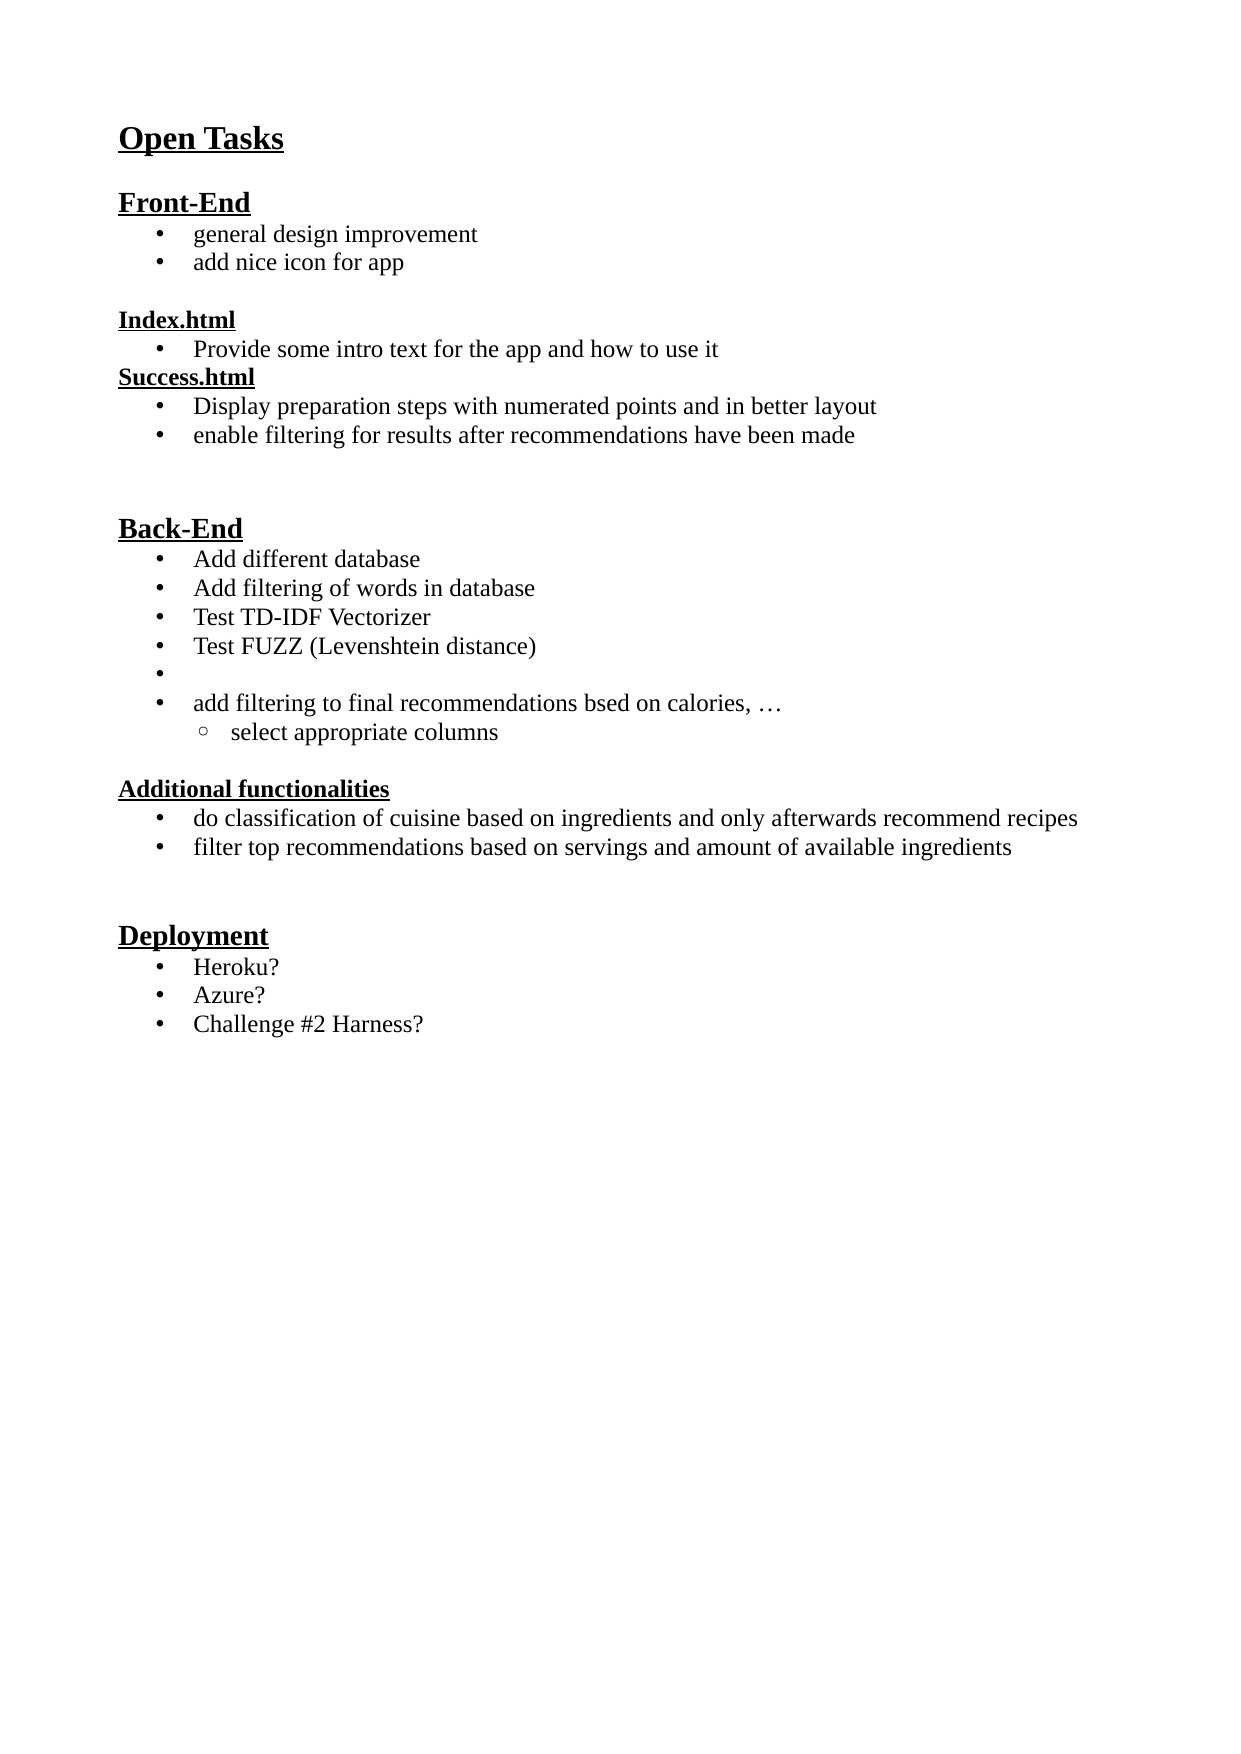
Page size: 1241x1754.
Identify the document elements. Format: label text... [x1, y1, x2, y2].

text Index.html [118, 305, 1122, 334]
list Heroku? [156, 952, 1122, 981]
list Add filtering of words in database [156, 573, 1122, 602]
list Azure? [156, 981, 1122, 1009]
list enable filtering for results after recommendations have been made [156, 420, 1122, 449]
list filter top recommendations based on servings and amount of available ingredients [156, 832, 1122, 861]
list Add different database [156, 544, 1122, 573]
list Test FUZZ (Levenshtein distance) [156, 631, 1122, 659]
text Back-End [118, 511, 1122, 544]
list add nice icon for app [156, 247, 1122, 276]
text Success.html [118, 362, 1122, 391]
list add filtering to final recommendations bsed on calories, … [156, 688, 1122, 717]
list general design improvement [156, 219, 1122, 247]
list Provide some intro text for the app and how to use it [156, 334, 1122, 362]
list Test TD-IDF Vectorizer [156, 602, 1122, 631]
list Challenge #2 Harness? [156, 1009, 1122, 1038]
text Deployment [118, 918, 1122, 952]
list Display preparation steps with numerated points and in better layout [156, 391, 1122, 420]
text Open Tasks [118, 118, 1122, 156]
list do classification of cuisine based on ingredients and only afterwards recommend recipes [156, 803, 1122, 832]
list select appropriate columns [193, 717, 1122, 746]
text Front-End [118, 185, 1122, 219]
text Additional functionalities [118, 774, 1122, 803]
